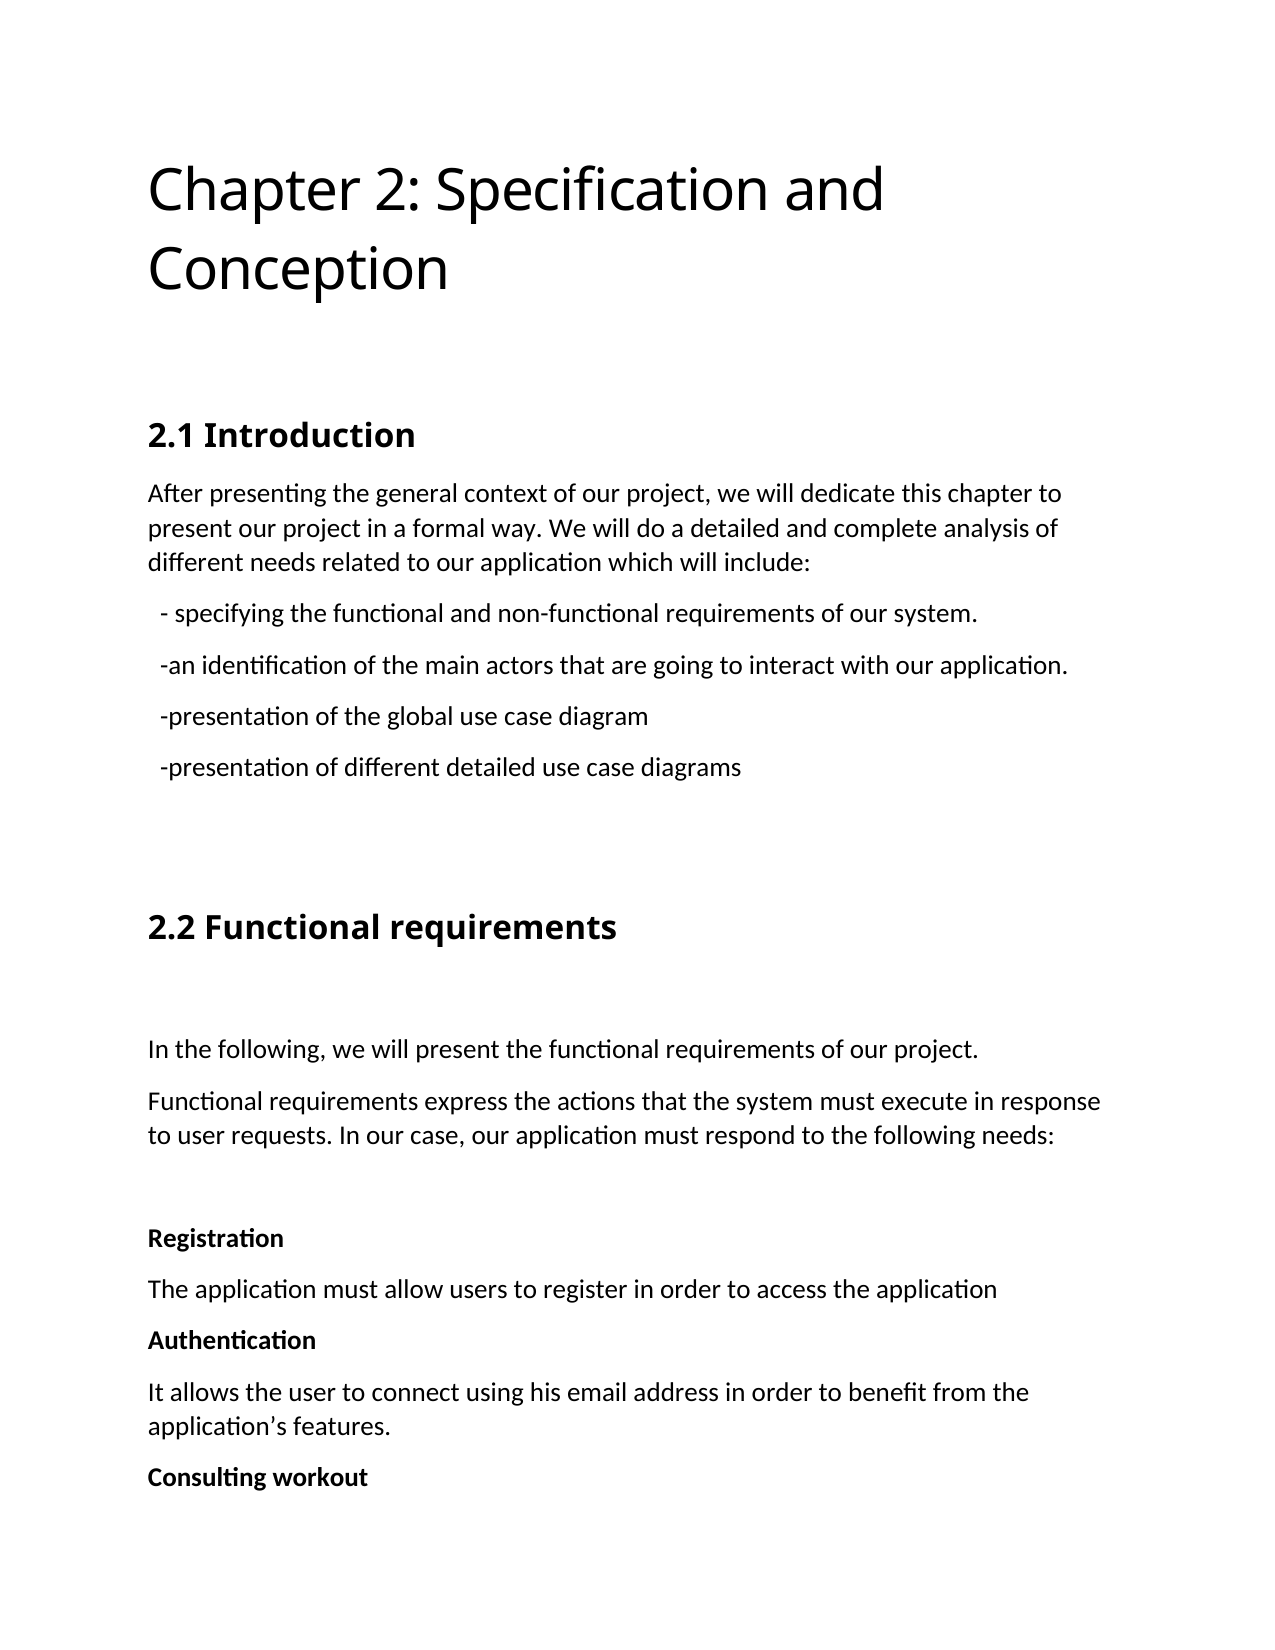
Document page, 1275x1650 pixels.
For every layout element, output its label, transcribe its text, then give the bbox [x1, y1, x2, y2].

text The application must allow users to register in order to access the application [148, 1272, 1127, 1305]
text In the following, we will present the functional requirements of our project. [148, 1033, 1127, 1066]
text - specifying the functional and non-functional requirements of our system. [148, 597, 1127, 630]
text Functional requirements express the actions that the system must execute in response to user requests. In our case, our application must respond to the following needs: [148, 1084, 1127, 1152]
text It allows the user to connect using his email address in order to benefit from the application’s features. [148, 1375, 1127, 1442]
text Consulting workout [148, 1461, 1127, 1494]
title Chapter 2: Specification and Conception [148, 148, 1127, 307]
text 2.1 Introduction [148, 412, 1127, 457]
text 2.2 Functional requirements [148, 904, 1127, 949]
text -an identification of the main actors that are going to interact with our application. [148, 648, 1127, 681]
text After presenting the general context of our project, we will dedicate this chapter to present our project in a formal way. We will do a detailed and complete analysis of different needs related to our application which will include: [148, 476, 1127, 578]
text Registration [148, 1221, 1127, 1254]
text Authentication [148, 1323, 1127, 1357]
text -presentation of the global use case diagram [148, 699, 1127, 732]
text -presentation of different detailed use case diagrams [148, 750, 1127, 783]
